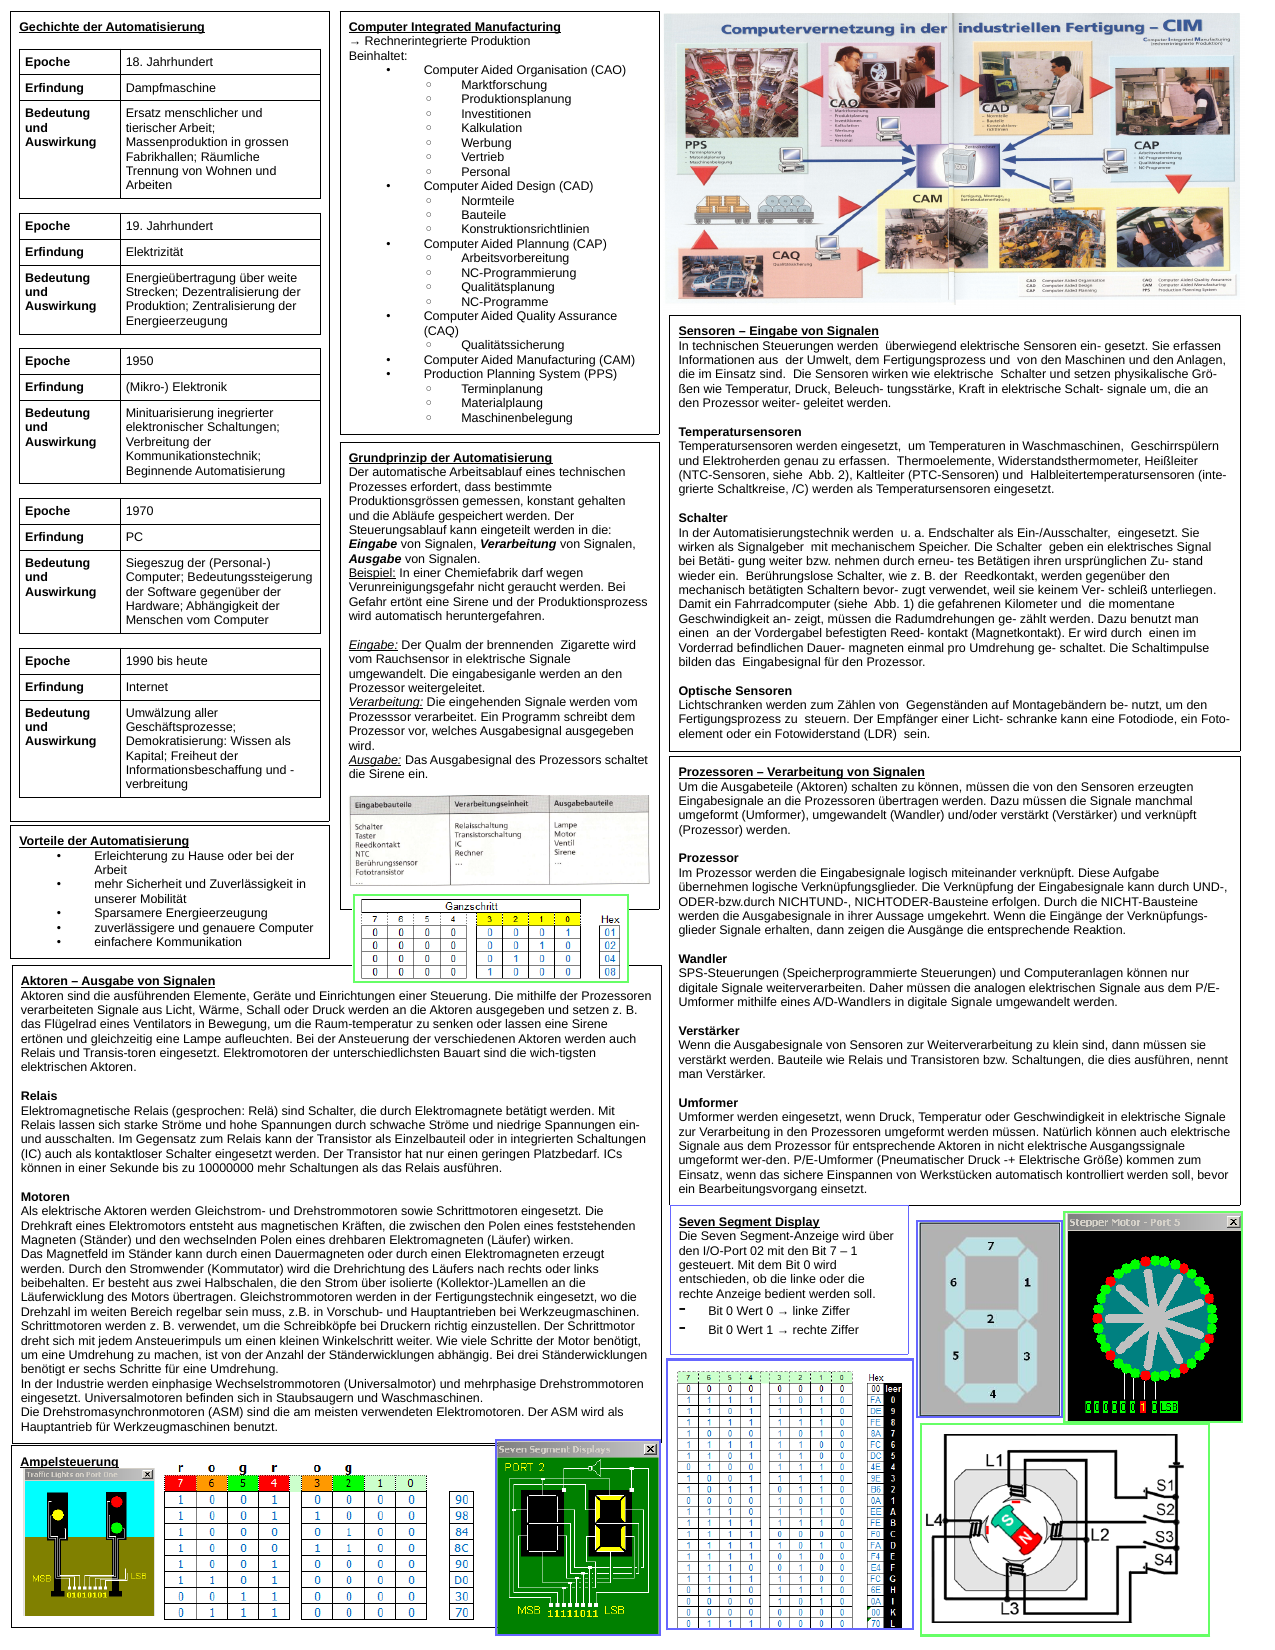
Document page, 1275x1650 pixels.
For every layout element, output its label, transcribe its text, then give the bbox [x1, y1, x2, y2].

list Investitionen [423, 106, 650, 121]
table_cell Minituarisierung inegrierter elektronischer Schaltungen; Verbreitung der Kommunikationstechnik; Beginnende Automatisierung [121, 401, 320, 483]
text Schalter [678, 511, 1231, 525]
text Elektromagnetische Relais (gesprochen: Relä) sind Schalter, die durch Elektromagnete betätigt werden. Mit Relais lassen sich starke Ströme und hohe Spannungen durch schwache Ströme und niedrige Spannungen ein- und ausschalten. Im Gegensatz zum Relais kann der Transistor als Einzelbauteil oder in integrierten Schaltungen (IC) auch als kontaktloser Schalter eingesetzt werden. Der Transistor hat nur einen geringen Platzbedarf. ICs können in einer Sekunde bis zu 10000000 mehr Schaltungen als das Relais ausführen. [21, 1103, 652, 1175]
text Gechichte der Automatisierung [19, 20, 320, 34]
text Schrittmotoren werden z. B. verwendet, um die Schreibköpfe bei Druckern richtig einzustellen. Der Schrittmotor dreht sich mit jedem Ansteuerimpuls um einen kleinen Winkelschritt weiter. Wie viele Schritte der Motor benötigt, um eine Umdrehung zu machen, ist von der Anzahl der Ständerwicklungen abhängig. Bei drei Ständerwicklungen benötigt er sechs Schritte für eine Umdrehung. [21, 1319, 652, 1376]
list NC-Programmierung [423, 266, 650, 280]
picture [663, 13, 1246, 319]
table_cell Bedeutung und Auswirkung [20, 101, 120, 198]
text Optische Sensoren [678, 683, 1231, 698]
list Materialplaung [423, 396, 650, 410]
table_cell Erfindung [20, 75, 120, 100]
text Das Magnetfeld im Ständer kann durch einen Dauermagneten oder durch einen Elektromagneten erzeugt werden. Durch den Stromwender (Kommutator) wird die Drehrichtung des Läufers nach rechts oder links beibehalten. Er besteht aus zwei Halbschalen, die den Strom über isolierte (Kollektor-)Lamellen an die Läuferwicklung des Motors übertragen. Gleichstrommotoren werden in der Fertigungstechnik eingesetzt, wo die Drehzahl im weiten Bereich regelbar sein muss, z.B. in Vorschub- und Hauptantrieben bei Werkzeugmaschinen. [21, 1247, 652, 1319]
table_header 19. Jahrhundert [121, 214, 320, 238]
text In der Automatisierungstechnik werden u. a. Endschalter als Ein-/Ausschalter, eingesetzt. Sie wirken als Signalgeber mit mechanischem Speicher. Die Schalter geben ein elektrisches Signal bei Betäti- gung weiter bzw. nehmen durch erneu- tes Betätigen ihren ursprünglichen Zu- stand wieder ein. Berührungslose Schalter, wie z. B. der Reedkontakt, werden gegenüber den mechanisch betätigten Schaltern bevor- zugt verwendet, weil sie keinem Ver- schleiß unterliegen. Damit ein Fahrradcomputer (siehe Abb. 1) die gefahrenen Kilometer und die momentane Geschwindigkeit an- zeigt, müssen die Radumdrehungen ge- zählt werden. Dazu benutzt man einen an der Vordergabel befestigten Reed- kontakt (Magnetkontakt). Er wird durch einen im Vorderrad befindlichen Dauer- magneten einmal pro Umdrehung ge- schaltet. Die Schaltimpulse bilden das Eingabesignal für den Prozessor. [678, 525, 1231, 669]
table_cell (Mikro-) Elektronik [121, 375, 320, 400]
text [671, 1206, 908, 1354]
table_cell Bedeutung und Auswirkung [20, 701, 120, 797]
list Qualitätsplanung [423, 280, 650, 294]
table_cell Bedeutung und Auswirkung [20, 266, 120, 333]
list Erleichterung zu Hause oder bei der Arbeit [57, 848, 320, 877]
table_cell Erfindung [20, 525, 120, 550]
text Sensoren – Eingabe von Signalen [678, 324, 1231, 338]
text Umformer werden eingesetzt, wenn Druck, Temperatur oder Geschwindigkeit in elektrische Signale zur Verarbeitung in den Prozessoren umgeformt werden müssen. Natürlich können auch elektrische Signale aus dem Prozessor für entsprechende Aktoren in nicht elektrische Ausgangssignale umgeformt wer-den. P/E-Umformer (Pneumatischer Druck -+ Elektrische Größe) kommen zum Einsatz, wenn das sichere Einspannen von Werkstücken automatisch kontrolliert werden soll, bevor ein Bearbeitungsvorgang einsetzt. [678, 1110, 1231, 1196]
text Umformer [678, 1095, 1231, 1110]
list Normteile [423, 193, 650, 208]
table_header 1950 [121, 349, 320, 374]
text Die Seven Segment-Anzeige wird über den I/O-Port 02 mit den Bit 7 – 1 gesteuert. Mit dem Bit 0 wird entschieden, ob die linke oder die rechte Anzeige bedient werden soll. [678, 1229, 899, 1301]
text In technischen Steuerungen werden überwiegend elektrische Sensoren ein- gesetzt. Sie erfassen Informationen aus der Umwelt, dem Fertigungsprozess und von den Maschinen und den Anlagen, die im Einsatz sind. Die Sensoren wirken wie elektrische Schalter und setzen physikalische Grö- ßen wie Temperatur, Druck, Beleuch- tungsstärke, Kraft in elektrische Schalt- signale um, die an den Prozessor weiter- geleitet werden. [678, 338, 1231, 410]
list Production Planning System (PPS) [386, 367, 650, 381]
table_header Epoche [20, 349, 120, 374]
text Beinhaltet: [348, 48, 650, 63]
table_cell Internet [121, 675, 320, 699]
picture [497, 1441, 659, 1634]
list NC-Programme [423, 294, 650, 309]
list Bit 0 Wert 0 → linke Ziffer [678, 1301, 899, 1319]
text Verstärker [678, 1023, 1231, 1038]
table_cell Elektrizität [121, 240, 320, 264]
text Ausgabe: Das Ausgabesignal des Prozessors schaltet die Sirene ein. [348, 752, 650, 781]
text Relais [21, 1089, 652, 1103]
table_header 1990 bis heute [121, 649, 320, 673]
text Um die Ausgabeteile (Aktoren) schalten zu können, müssen die von den Sensoren erzeugten Eingabesignale an die Prozessoren übertragen werden. Dazu müssen die Signale manchmal umgeformt (Umformer), umgewandelt (Wandler) und/oder verstärkt (Verstärker) und verknüpft (Prozessor) werden. [678, 779, 1231, 837]
table_header Epoche [20, 649, 120, 673]
text Der automatische Arbeitsablauf eines technischen Prozesses erfordert, dass bestimmte Produktionsgrössen gemessen, konstant gehalten und die Abläufe gespeichert werden. Der Steuerungsablauf kann eingeteilt werden in die: [348, 465, 650, 537]
picture [1065, 1213, 1241, 1421]
picture [160, 1459, 482, 1624]
text → Rechnerintegrierte Produktion [348, 34, 650, 48]
list mehr Sicherheit und Zuverlässigkeit in unserer Mobilität [57, 877, 320, 906]
table_cell Energieübertragung über weite Strecken; Dezentralisierung der Produktion; Zentralisierung der Energieerzeugung [121, 266, 320, 333]
list Terminplanung [423, 381, 650, 396]
list Produktionsplanung [423, 92, 650, 106]
picture [922, 1425, 1208, 1634]
text Temperatursensoren [678, 424, 1231, 439]
text Grundprinzip der Automatisierung [348, 451, 650, 465]
table_header 1970 [121, 499, 320, 524]
list Sparsamere Energieerzeugung [57, 906, 320, 921]
text Die Drehstromasynchronmotoren (ASM) sind die am meisten verwendeten Elektromotoren. Der ASM wird als Hauptantrieb für Werkzeugmaschinen benutzt. [21, 1405, 652, 1434]
list Konstruktionsrichtlinien [423, 222, 650, 237]
picture [918, 1222, 1061, 1416]
text In der Industrie werden einphasige Wechselstrommotoren (Universalmotor) und mehrphasige Drehstrommotoren eingesetzt. Universalmotoren befinden sich in Staubsaugern und Waschmaschinen. [21, 1376, 652, 1405]
list Kalkulation [423, 121, 650, 135]
picture [23, 1468, 155, 1616]
picture [348, 795, 650, 886]
list Computer Aided Organisation (CAO) [386, 63, 650, 77]
list Computer Aided Design (CAD) [386, 179, 650, 193]
table_cell Erfindung [20, 375, 120, 400]
text Verarbeitung: Die eingehenden Signale werden vom Prozesssor verarbeitet. Ein Programm schreibt dem Prozessor vor, welches Ausgabesignal ausgegeben wird. [348, 695, 650, 752]
text Wenn die Ausgabesignale von Sensoren zur Weiterverarbeitung zu klein sind, dann müssen sie verstärkt werden. Bauteile wie Relais und Transistoren bzw. Schaltungen, die dies ausführen, nennt man Verstärker. [678, 1038, 1231, 1081]
list Marktforschung [423, 77, 650, 92]
table_cell Bedeutung und Auswirkung [20, 551, 120, 633]
table_cell Bedeutung und Auswirkung [20, 401, 120, 483]
text Eingabe: Der Qualm der brennenden Zigarette wird vom Rauchsensor in elektrische Signale umgewandelt. Die eingabesiganle werden an den Prozessor weitergeleitet. [348, 637, 650, 695]
text Prozessoren – Verarbeitung von Signalen [678, 765, 1231, 779]
list Maschinenbelegung [423, 410, 650, 425]
text Ampelsteuerung [20, 1454, 495, 1468]
text Aktoren sind die ausführenden Elemente, Geräte und Einrichtungen einer Steuerung. Die mithilfe der Prozessoren verarbeiteten Signale aus Licht, Wärme, Schall oder Druck werden an die Aktoren ausgegeben und setzen z. B. das Flügelrad eines Ventilators in Bewegung, um die Raum-temperatur zu senken oder lassen eine Sirene ertönen und gleichzeitig eine Lampe aufleuchten. Bei der Ansteuerung der verschiedenen Aktoren werden auch Relais und Transis-toren eingesetzt. Elektromotoren der unterschiedlichsten Bauart sind die wich-tigsten elektrischen Aktoren. [21, 988, 652, 1074]
list Arbeitsvorbereitung [423, 251, 650, 266]
text Lichtschranken werden zum Zählen von Gegenständen auf Montagebändern be- nutzt, um den Fertigungsprozess zu steuern. Der Empfänger einer Licht- schranke kann eine Fotodiode, ein Foto- element oder ein Fotowiderstand (LDR) sein. [678, 698, 1231, 741]
text Temperatursensoren werden eingesetzt, um Temperaturen in Waschmaschinen, Geschirrspülern und Elektroherden genau zu erfassen. Thermoelemente, Widerstandsthermometer, Heißleiter (NTC-Sensoren, siehe Abb. 2), Kaltleiter (PTC-Sensoren) und Halbleitertemperatursensoren (inte- grierte Schaltkreise, /C) werden als Temperatursensoren eingesetzt. [678, 439, 1231, 496]
table_cell Umwälzung aller Geschäftsprozesse; Demokratisierung: Wissen als Kapital; Freiheut der Informationsbeschaffung und -verbreitung [121, 701, 320, 797]
text Als elektrische Aktoren werden Gleichstrom- und Drehstrommotoren sowie Schrittmotoren eingesetzt. Die Drehkraft eines Elektromotors entsteht aus magnetischen Kräften, die zwischen den Polen eines feststehenden Magneten (Ständer) und den wechselnden Polen eines drehbaren Elektromagneten (Läufer) wirken. [21, 1204, 652, 1247]
text Beispiel: In einer Chemiefabrik darf wegen Verunreinigungsgefahr nicht geraucht werden. Bei Gefahr ertönt eine Sirene und der Produktionsprozess wird automatisch heruntergefahren. [348, 566, 650, 623]
table_cell Erfindung [20, 675, 120, 699]
list Bauteile [423, 208, 650, 222]
table_cell Siegeszug der (Personal-) Computer; Bedeutungssteigerung der Software gegenüber der Hardware; Abhängigkeit der Menschen vom Computer [121, 551, 320, 633]
table_cell Erfindung [20, 240, 120, 264]
text Aktoren – Ausgabe von Signalen [21, 974, 652, 988]
list einfachere Kommunikation [57, 935, 320, 949]
list Bit 0 Wert 1 → rechte Ziffer [678, 1319, 899, 1338]
text Vorteile der Automatisierung [19, 834, 320, 848]
list Werbung [423, 135, 650, 150]
table_cell Ersatz menschlicher und tierischer Arbeit; Massenproduktion in grossen Fabrikhallen; Räumliche Trennung von Wohnen und Arbeiten [121, 101, 320, 198]
text Motoren [21, 1189, 652, 1204]
table_header Epoche [20, 214, 120, 238]
text Seven Segment Display [678, 1214, 899, 1229]
list Personal [423, 164, 650, 179]
list Computer Aided Manufacturing (CAM) [386, 352, 650, 367]
picture [355, 896, 627, 981]
text SPS-Steuerungen (Speicherprogrammierte Steuerungen) und Computeranlagen können nur digitale Signale weiterverarbeiten. Daher müssen die analogen elektrischen Signale aus dem P/E-Umformer mithilfe eines A/D-WandIers in digitale Signale umgewandelt werden. [678, 966, 1231, 1009]
text Eingabe von Signalen, Verarbeitung von Signalen, Ausgabe von Signalen. [348, 537, 650, 566]
table_cell PC [121, 525, 320, 550]
list Computer Aided Plannung (CAP) [386, 237, 650, 251]
table_header 18. Jahrhundert [121, 50, 320, 74]
list Qualitätssicherung [423, 338, 650, 352]
table_header Epoche [20, 50, 120, 74]
text Prozessor [678, 851, 1231, 865]
list Computer Aided Quality Assurance (CAQ) [386, 309, 650, 338]
list Vertrieb [423, 150, 650, 164]
table_header Epoche [20, 499, 120, 524]
table_cell Dampfmaschine [121, 75, 320, 100]
text Computer Integrated Manufacturing [348, 20, 650, 34]
text Wandler [678, 952, 1231, 966]
list zuverlässigere und genauere Computer [57, 921, 320, 935]
picture [668, 1361, 912, 1628]
text Im Prozessor werden die Eingabesignale logisch miteinander verknüpft. Diese Aufgabe übernehmen logische Verknüpfungsglieder. Die Verknüpfung der Eingabesignale kann durch UND-, ODER-bzw.durch NICHTUND-, NICHTODER-Bausteine erfolgen. Durch die NICHT-Bausteine werden die Ausgabesignale in ihrer Aussage umgekehrt. Wenn die Eingänge der Verknüpfungs-glieder Signale erhalten, dann zeigen die Ausgänge die entsprechende Reaktion. [678, 865, 1231, 937]
